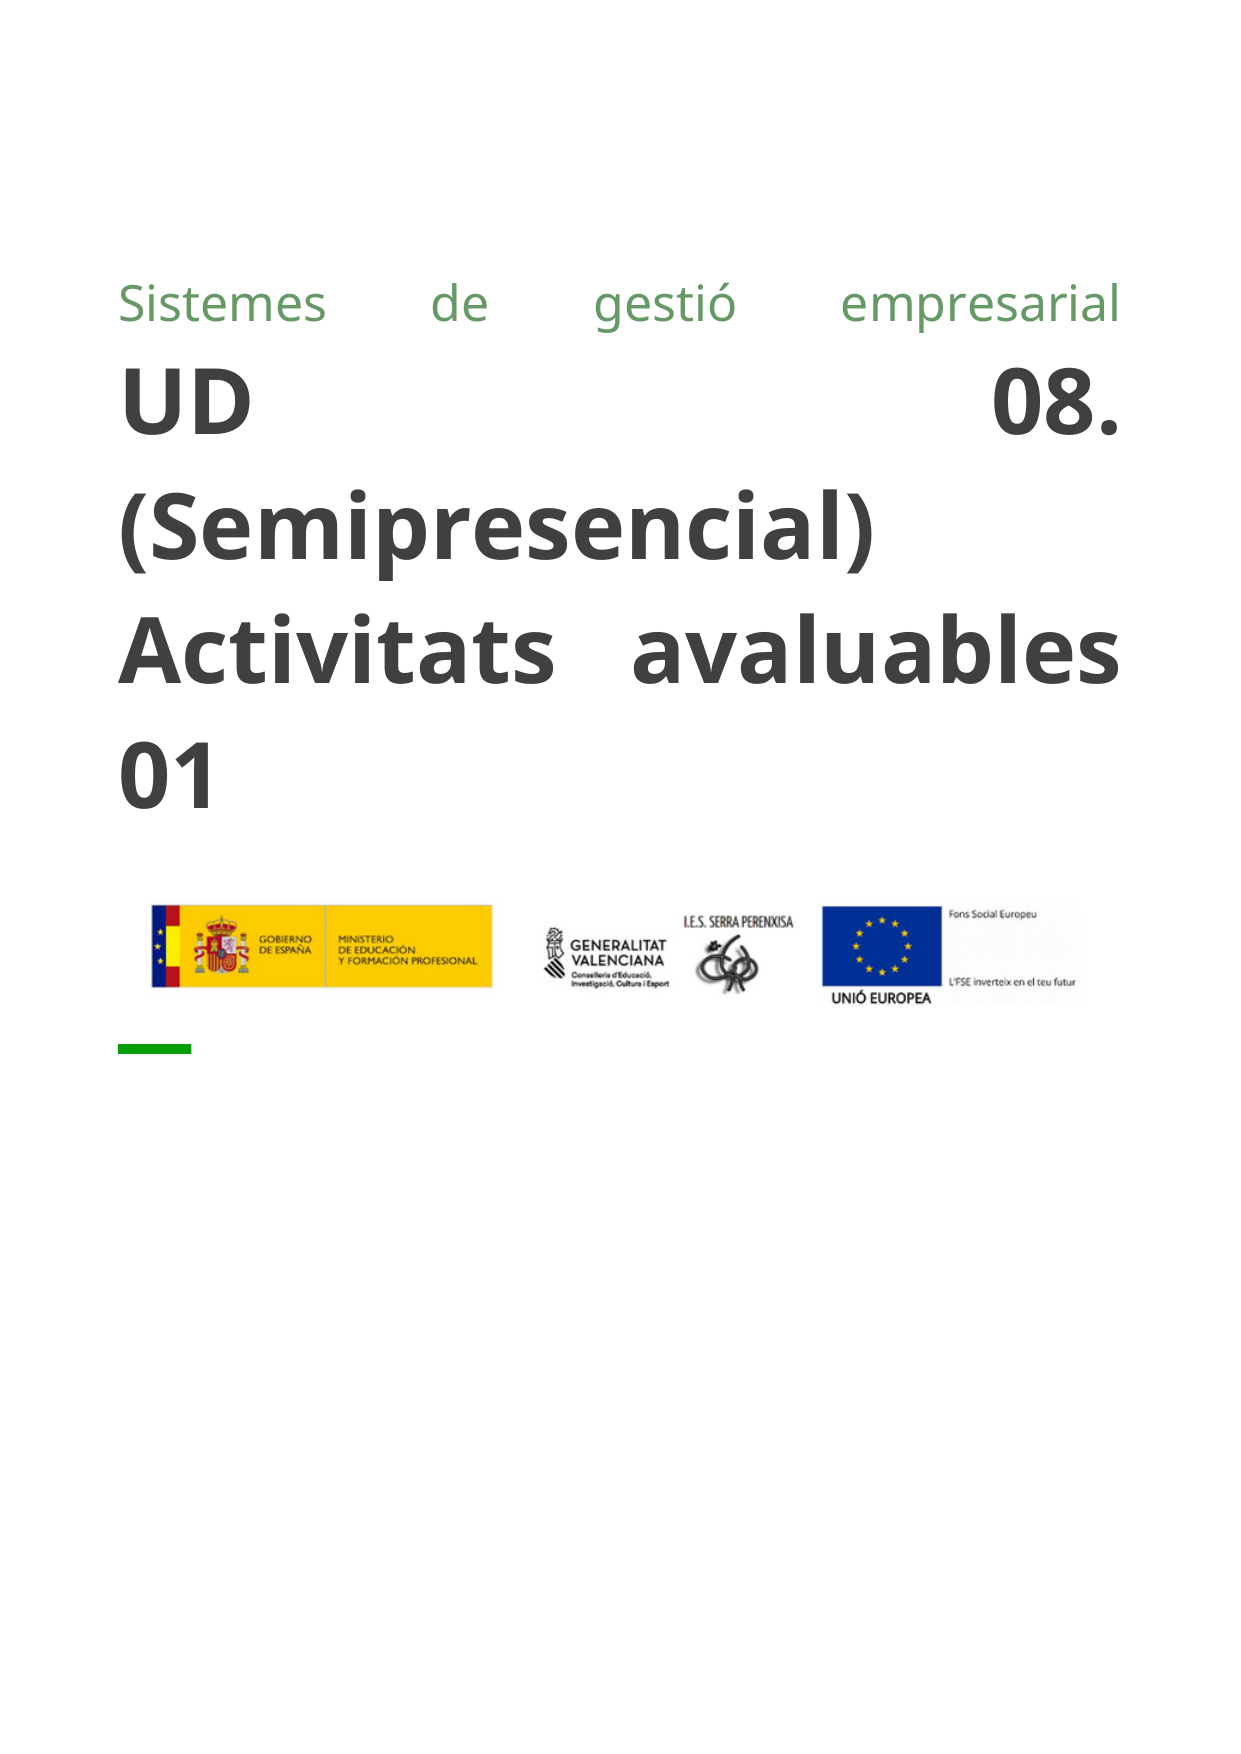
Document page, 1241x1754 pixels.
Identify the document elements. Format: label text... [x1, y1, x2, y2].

picture [118, 1044, 192, 1054]
title Sistemes de gestió empresarial UD 08.(Semipresencial) Activitats avaluables 01 [118, 268, 1122, 836]
picture [118, 885, 1123, 1005]
